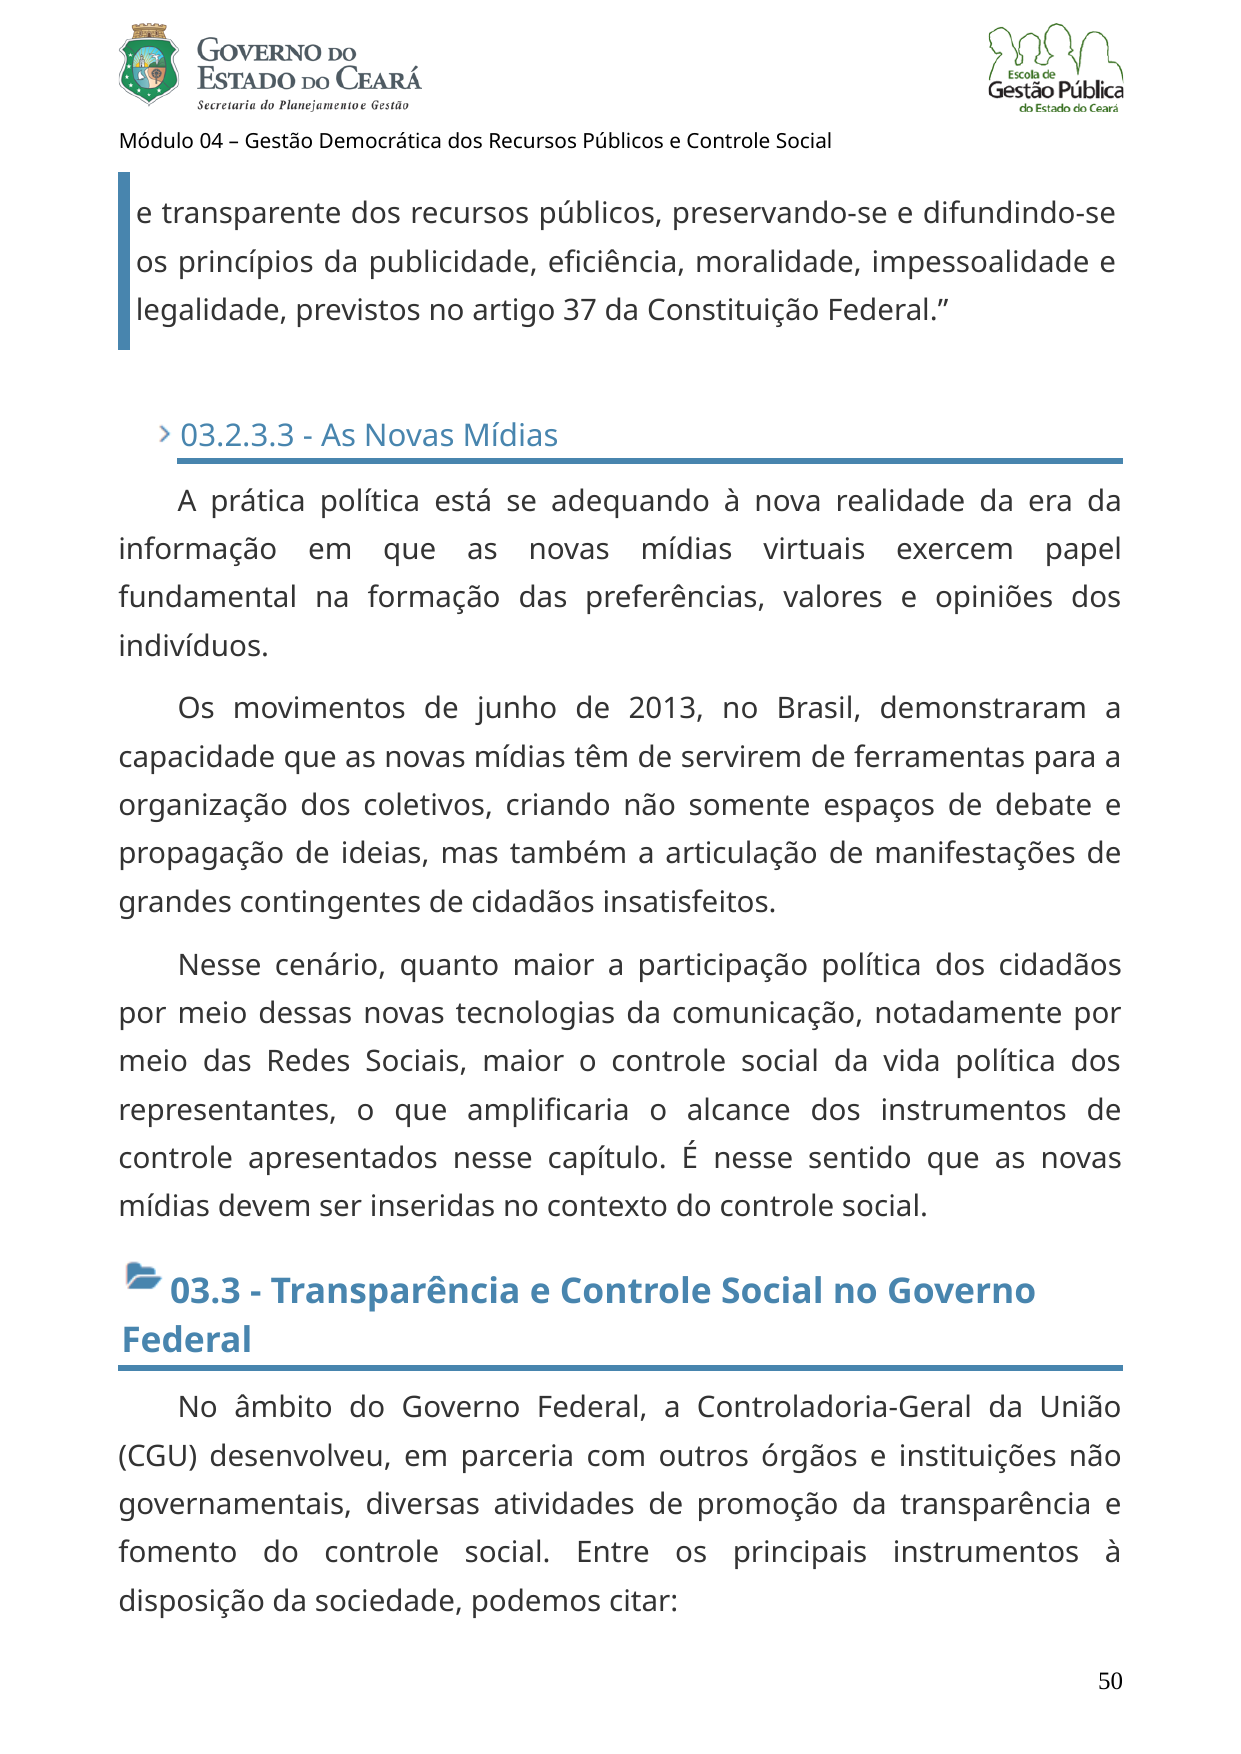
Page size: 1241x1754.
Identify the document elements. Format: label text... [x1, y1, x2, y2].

table_header [118, 172, 130, 350]
subtitle 03.3 - Transparência e Controle Social no Governo Federal [118, 1263, 1123, 1365]
picture [118, 23, 1124, 112]
picture [123, 1259, 167, 1297]
text No âmbito do Governo Federal, a Controladoria-Geral da União (CGU) desenvolveu, em parceria com outros órgãos e instituições não governamentais, diversas atividades de promoção da transparência e fomento do controle social. Entre os principais instrumentos à disposição da sociedade, podemos citar: [118, 1386, 1123, 1620]
picture [152, 420, 176, 450]
text A prática política está se adequando à nova realidade da era da informação em que as novas mídias virtuais exercem papel fundamental na formação das preferências, valores e opiniões dos indivíduos. [118, 479, 1123, 665]
text Os movimentos de junho de 2013, no Brasil, demonstraram a capacidade que as novas mídias têm de servirem de ferramentas para a organização dos coletivos, criando não somente espaços de debate e propagação de ideias, mas também a articulação de manifestações de grandes contingentes de cidadãos insatisfeitos. [118, 687, 1123, 921]
text Nesse cenário, quanto maior a participação política dos cidadãos por meio dessas novas tecnologias da comunicação, notadamente por meio das Redes Sociais, maior o controle social da vida política dos representantes, o que amplificaria o alcance dos instrumentos de controle apresentados nesse capítulo. É nesse sentido que as novas mídias devem ser inseridas no contexto do controle social. [118, 943, 1123, 1226]
table_header e transparente dos recursos públicos, preservando-se e difundindo-se os princípios da publicidade, eficiência, moralidade, impessoalidade e legalidade, previstos no artigo 37 da Constituição Federal.” [130, 172, 1123, 350]
subtitle 03.2.3.3 - As Novas Mídias [177, 410, 1123, 458]
